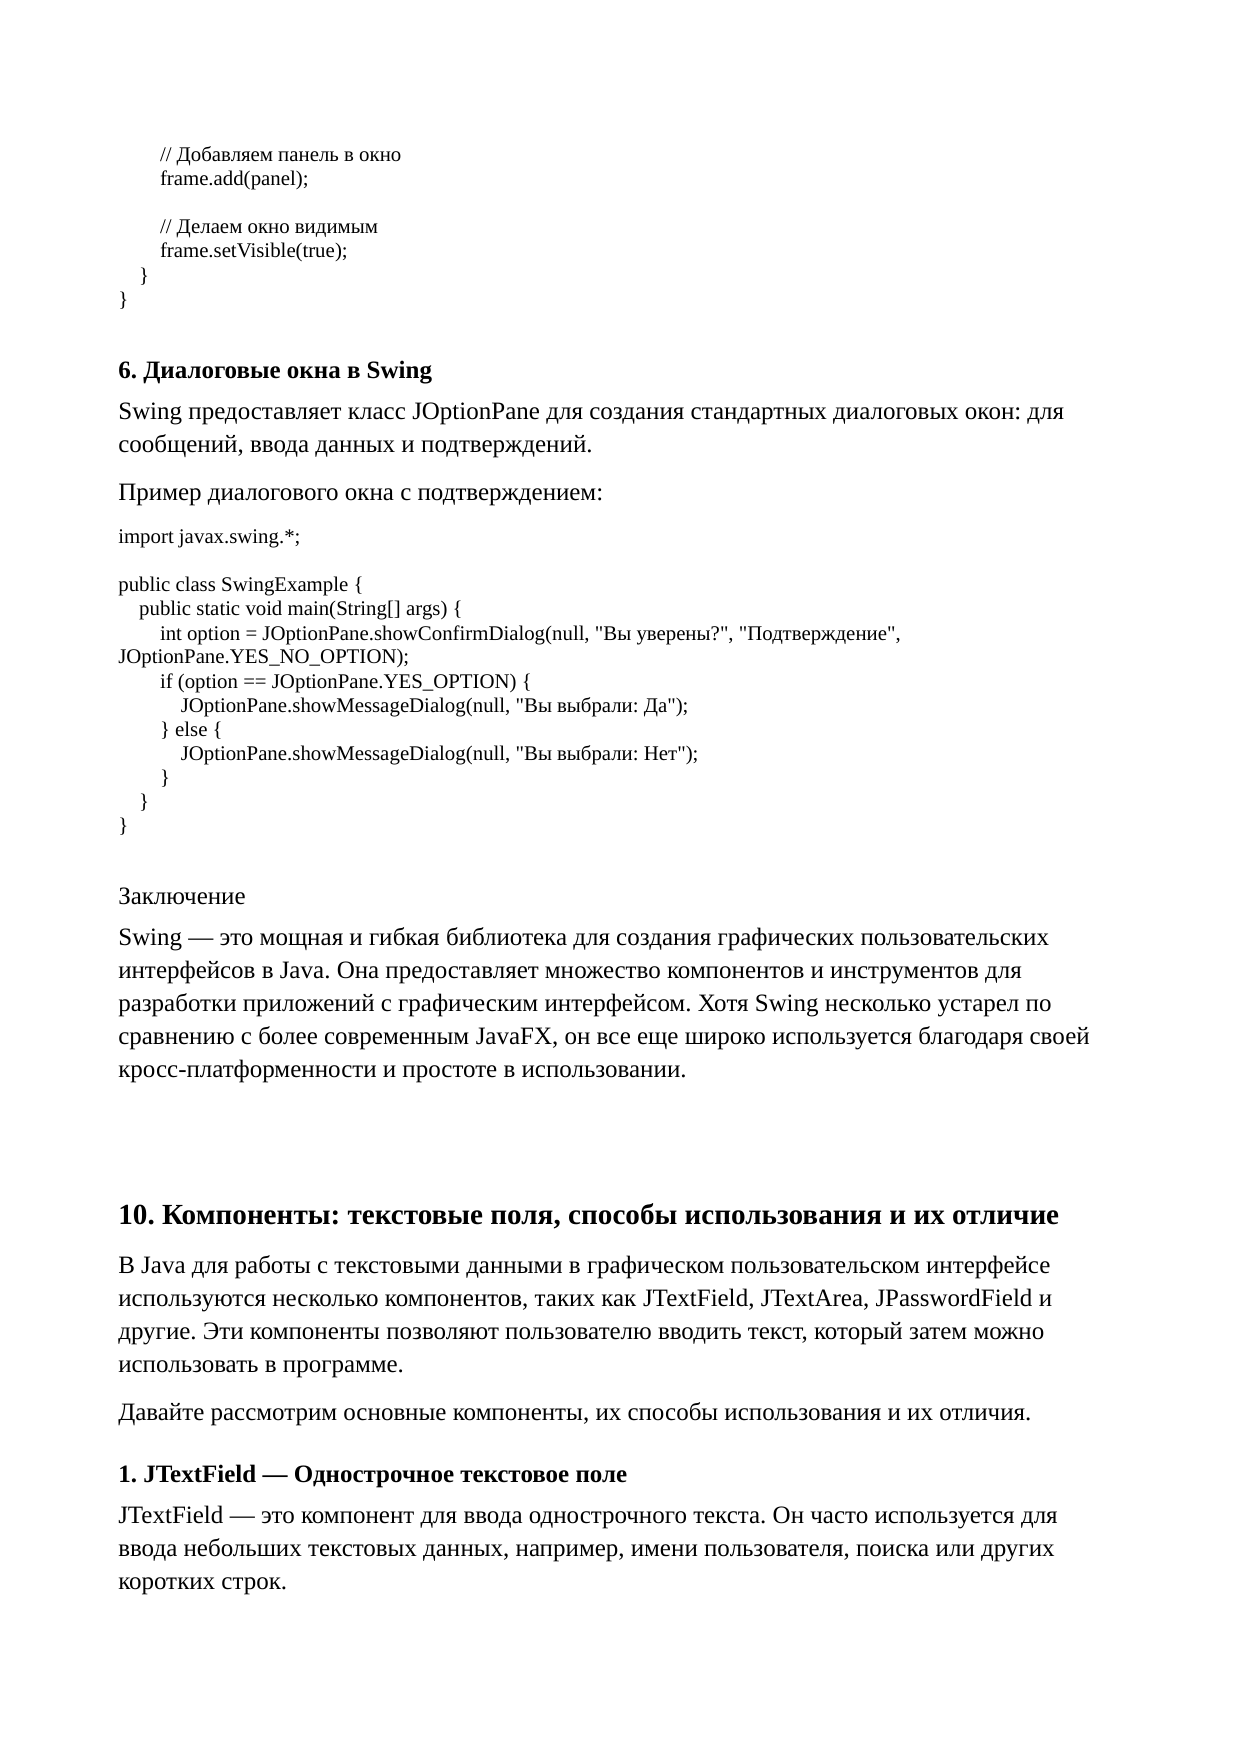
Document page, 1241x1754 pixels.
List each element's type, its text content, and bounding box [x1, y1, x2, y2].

subtitle 1. JTextField — Однострочное текстовое поле [118, 1459, 1122, 1488]
text } [118, 789, 1122, 813]
text public static void main(String[] args) { [118, 596, 1122, 620]
text int option = JOptionPane.showConfirmDialog(null, "Вы уверены?", "Подтверждение", JOptionPane.YES_NO_OPTION); [118, 620, 1122, 668]
text if (option == JOptionPane.YES_OPTION) { [118, 668, 1122, 693]
text frame.add(panel); [118, 166, 1122, 190]
subtitle Заключение [118, 881, 1122, 910]
text JOptionPane.showMessageDialog(null, "Вы выбрали: Нет"); [118, 741, 1122, 765]
text Swing — это мощная и гибкая библиотека для создания графических пользовательских интерфейсов в Java. Она предоставляет множество компонентов и инструментов для разработки приложений с графическим интерфейсом. Хотя Swing несколько устарел по сравнению с более современным JavaFX, он все еще широко используется благодаря своей кросс-платформенности и простоте в использовании. [118, 922, 1122, 1083]
text Swing предоставляет класс JOptionPane для создания стандартных диалоговых окон: для сообщений, ввода данных и подтверждений. [118, 396, 1122, 458]
text } [118, 813, 1122, 837]
text Давайте рассмотрим основные компоненты, их способы использования и их отличия. [118, 1397, 1122, 1426]
text Пример диалогового окна с подтверждением: [118, 477, 1122, 505]
subtitle 6. Диалоговые окна в Swing [118, 355, 1122, 383]
text public class SwingExample { [118, 572, 1122, 596]
text } else { [118, 717, 1122, 741]
text JTextField — это компонент для ввода однострочного текста. Он часто используется для ввода небольших текстовых данных, например, имени пользователя, поиска или других коротких строк. [118, 1500, 1122, 1595]
text frame.setVisible(true); [118, 238, 1122, 262]
text // Делаем окно видимым [118, 214, 1122, 238]
text JOptionPane.showMessageDialog(null, "Вы выбрали: Да"); [118, 693, 1122, 717]
text import javax.swing.*; [118, 524, 1122, 548]
text } [118, 287, 1122, 311]
text } [118, 262, 1122, 287]
text В Java для работы с текстовыми данными в графическом пользовательском интерфейсе используются несколько компонентов, таких как JTextField, JTextArea, JPasswordField и другие. Эти компоненты позволяют пользователю вводить текст, который затем можно использовать в программе. [118, 1250, 1122, 1378]
text 10. Компоненты: текстовые поля, способы использования и их отличие [118, 1197, 1122, 1231]
text } [118, 765, 1122, 789]
text // Добавляем панель в окно [118, 142, 1122, 166]
